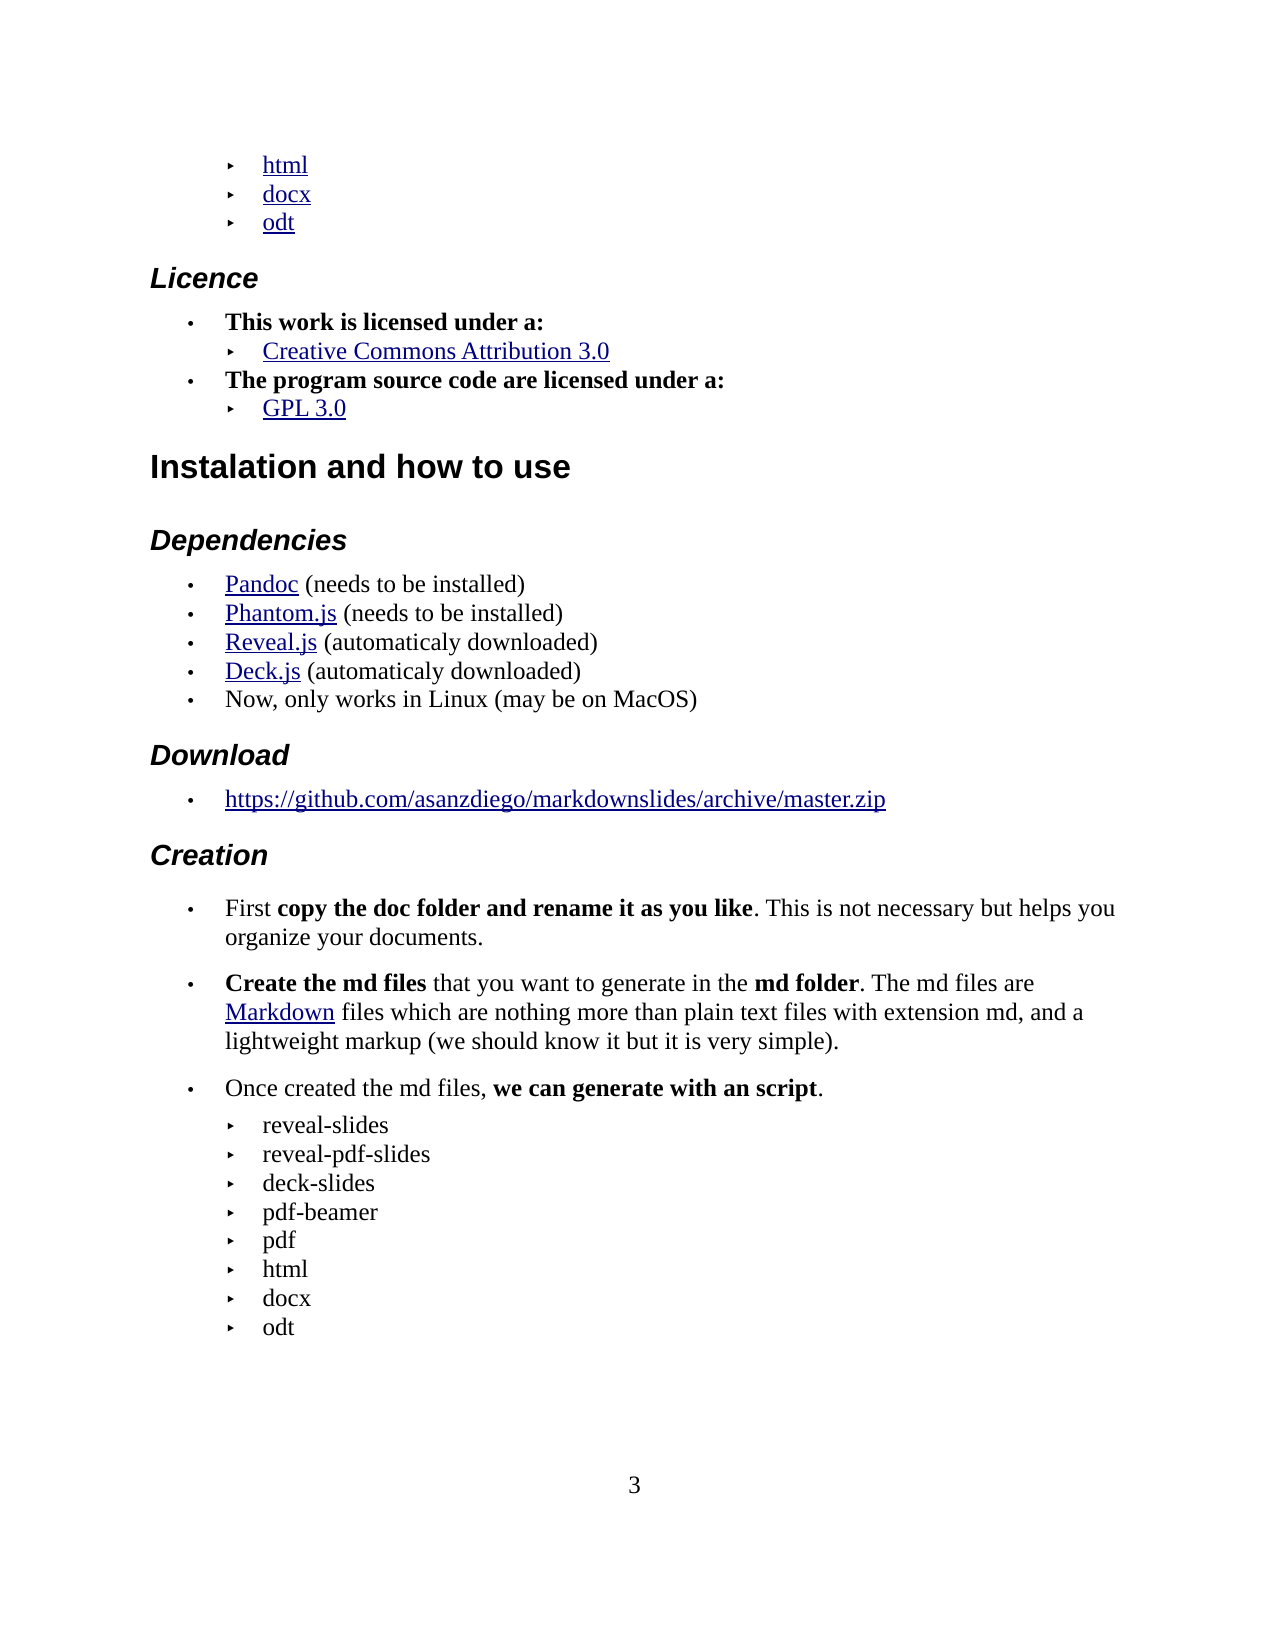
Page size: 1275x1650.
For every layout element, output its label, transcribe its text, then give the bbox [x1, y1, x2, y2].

list Reveal.js (automaticaly downloaded) [187, 627, 1125, 656]
list GPL 3.0 [225, 393, 1125, 422]
list Phantom.js (needs to be installed) [187, 598, 1125, 627]
list This work is licensed under a: [187, 307, 1125, 336]
list Once created the md files, we can generate with an script. [187, 1073, 1125, 1101]
list reveal-pdf-slides [225, 1139, 1125, 1168]
list Pandoc (needs to be installed) [187, 569, 1125, 598]
list The program source code are licensed under a: [187, 365, 1125, 393]
list deck-slides [225, 1168, 1125, 1197]
list Deck.js (automaticaly downloaded) [187, 656, 1125, 684]
subtitle Instalation and how to use [150, 447, 1125, 486]
list odt [225, 207, 1125, 236]
list https://github.com/asanzdiego/markdownslides/archive/master.zip [187, 784, 1125, 813]
list docx [225, 179, 1125, 207]
list pdf-beamer [225, 1197, 1125, 1225]
list pdf [225, 1225, 1125, 1254]
list html [225, 150, 1125, 179]
list docx [225, 1283, 1125, 1312]
subtitle Licence [150, 261, 1125, 295]
subtitle Dependencies [150, 523, 1125, 557]
list Create the md files that you want to generate in the md folder. The md files are Markdown files which are nothing more than plain text files with extension md, and a lightweight markup (we should know it but it is very simple). [187, 968, 1125, 1055]
list odt [225, 1312, 1125, 1340]
list Creative Commons Attribution 3.0 [225, 336, 1125, 365]
list Now, only works in Linux (may be on MacOS) [187, 684, 1125, 713]
subtitle Creation [150, 838, 1125, 872]
subtitle Download [150, 738, 1125, 772]
list reveal-slides [225, 1110, 1125, 1139]
list First copy the doc folder and rename it as you like. This is not necessary but helps you organize your documents. [187, 893, 1125, 951]
list html [225, 1254, 1125, 1283]
